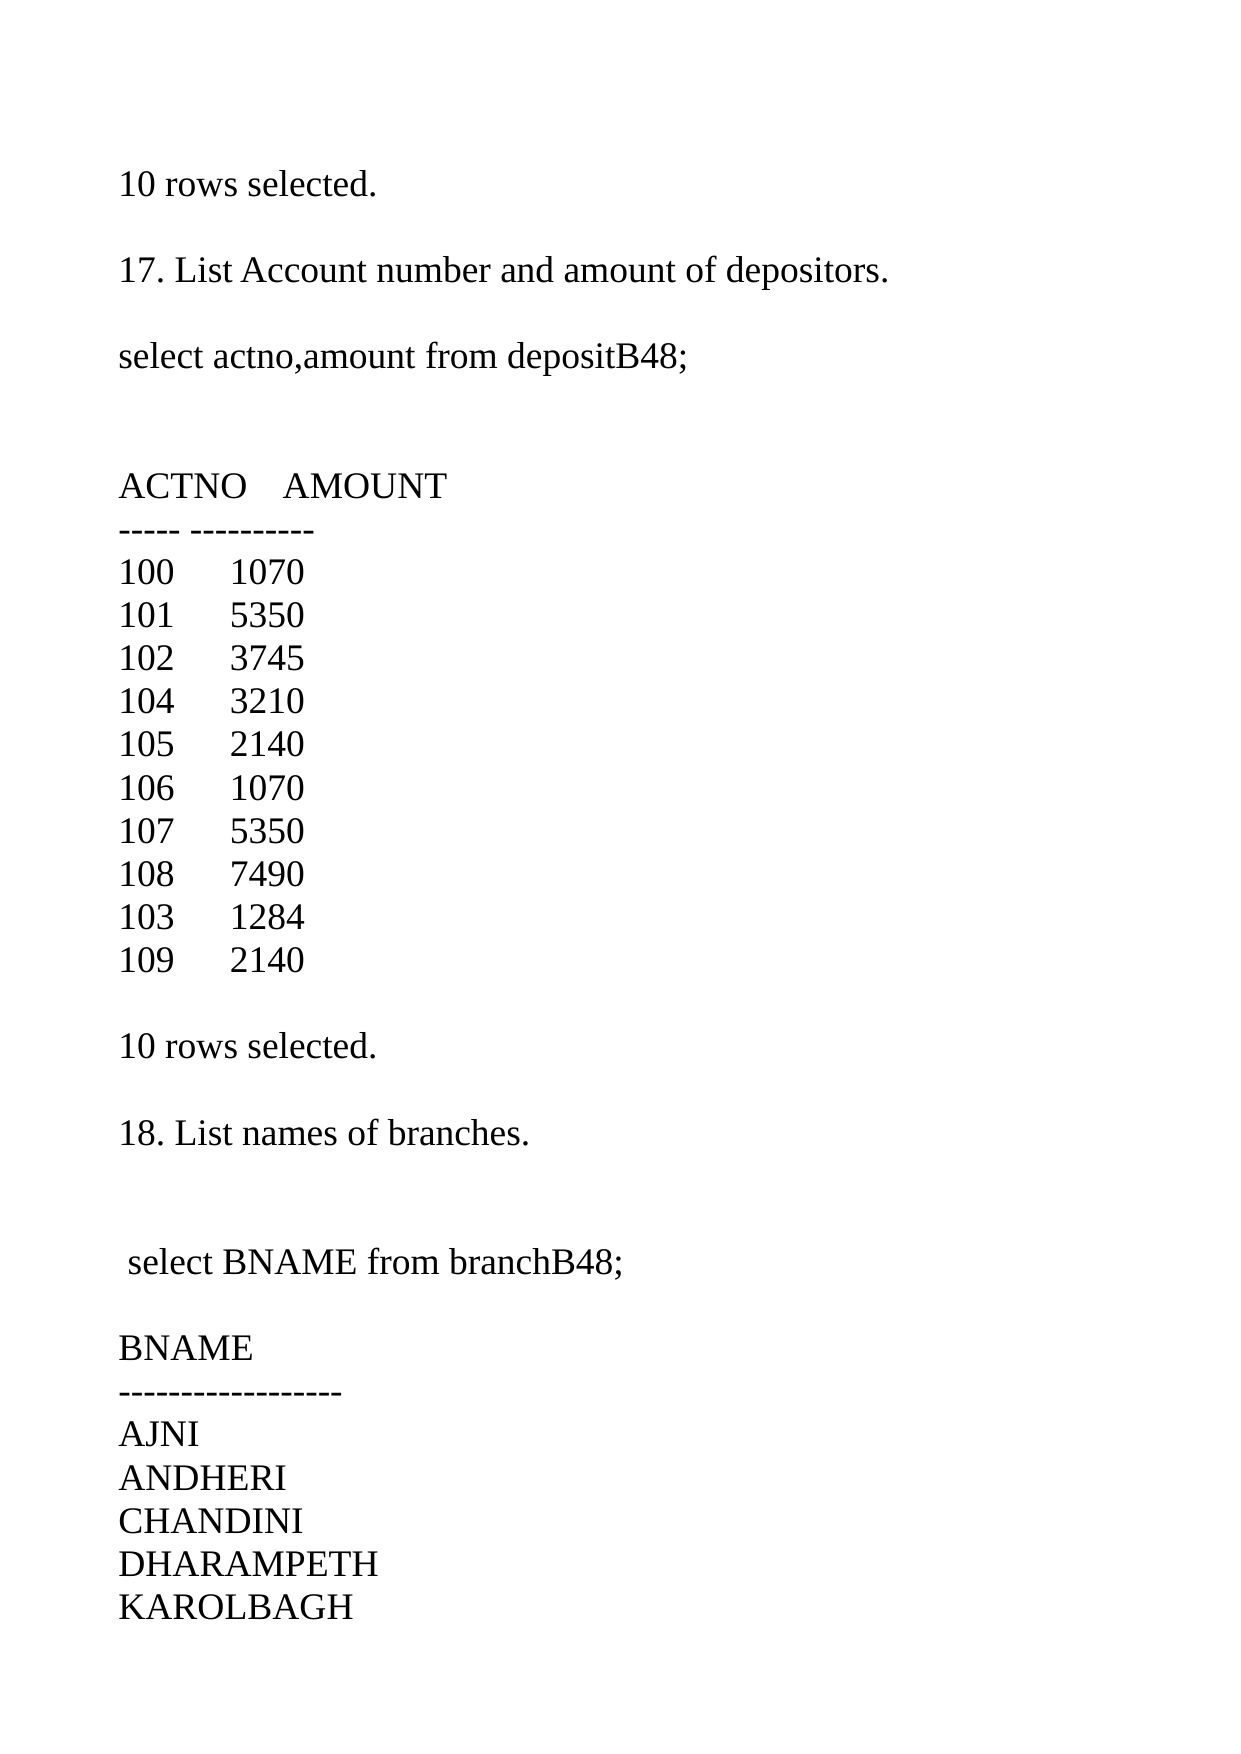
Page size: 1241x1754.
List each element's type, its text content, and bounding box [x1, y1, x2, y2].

text 109 2140 [118, 937, 1122, 981]
text select actno,amount from depositB48; [118, 334, 1122, 377]
text select BNAME from branchB48; [118, 1239, 1122, 1282]
text CHANDINI [118, 1498, 1122, 1541]
text 108 7490 [118, 851, 1122, 894]
text ACTNO AMOUNT [118, 463, 1122, 506]
text 18. List names of branches. [118, 1110, 1122, 1153]
text 10 rows selected. [118, 1024, 1122, 1067]
text 106 1070 [118, 765, 1122, 808]
text 17. List Account number and amount of depositors. [118, 247, 1122, 291]
text ----- ---------- [118, 506, 1122, 549]
text 102 3745 [118, 636, 1122, 679]
text 10 rows selected. [118, 161, 1122, 204]
text KAROLBAGH [118, 1584, 1122, 1627]
text BNAME [118, 1326, 1122, 1369]
text 104 3210 [118, 679, 1122, 722]
text ANDHERI [118, 1455, 1122, 1498]
text DHARAMPETH [118, 1541, 1122, 1584]
text 103 1284 [118, 894, 1122, 937]
text 105 2140 [118, 722, 1122, 765]
text AJNI [118, 1412, 1122, 1455]
text 107 5350 [118, 808, 1122, 851]
text ------------------ [118, 1369, 1122, 1412]
text 100 1070 [118, 549, 1122, 592]
text 101 5350 [118, 592, 1122, 636]
